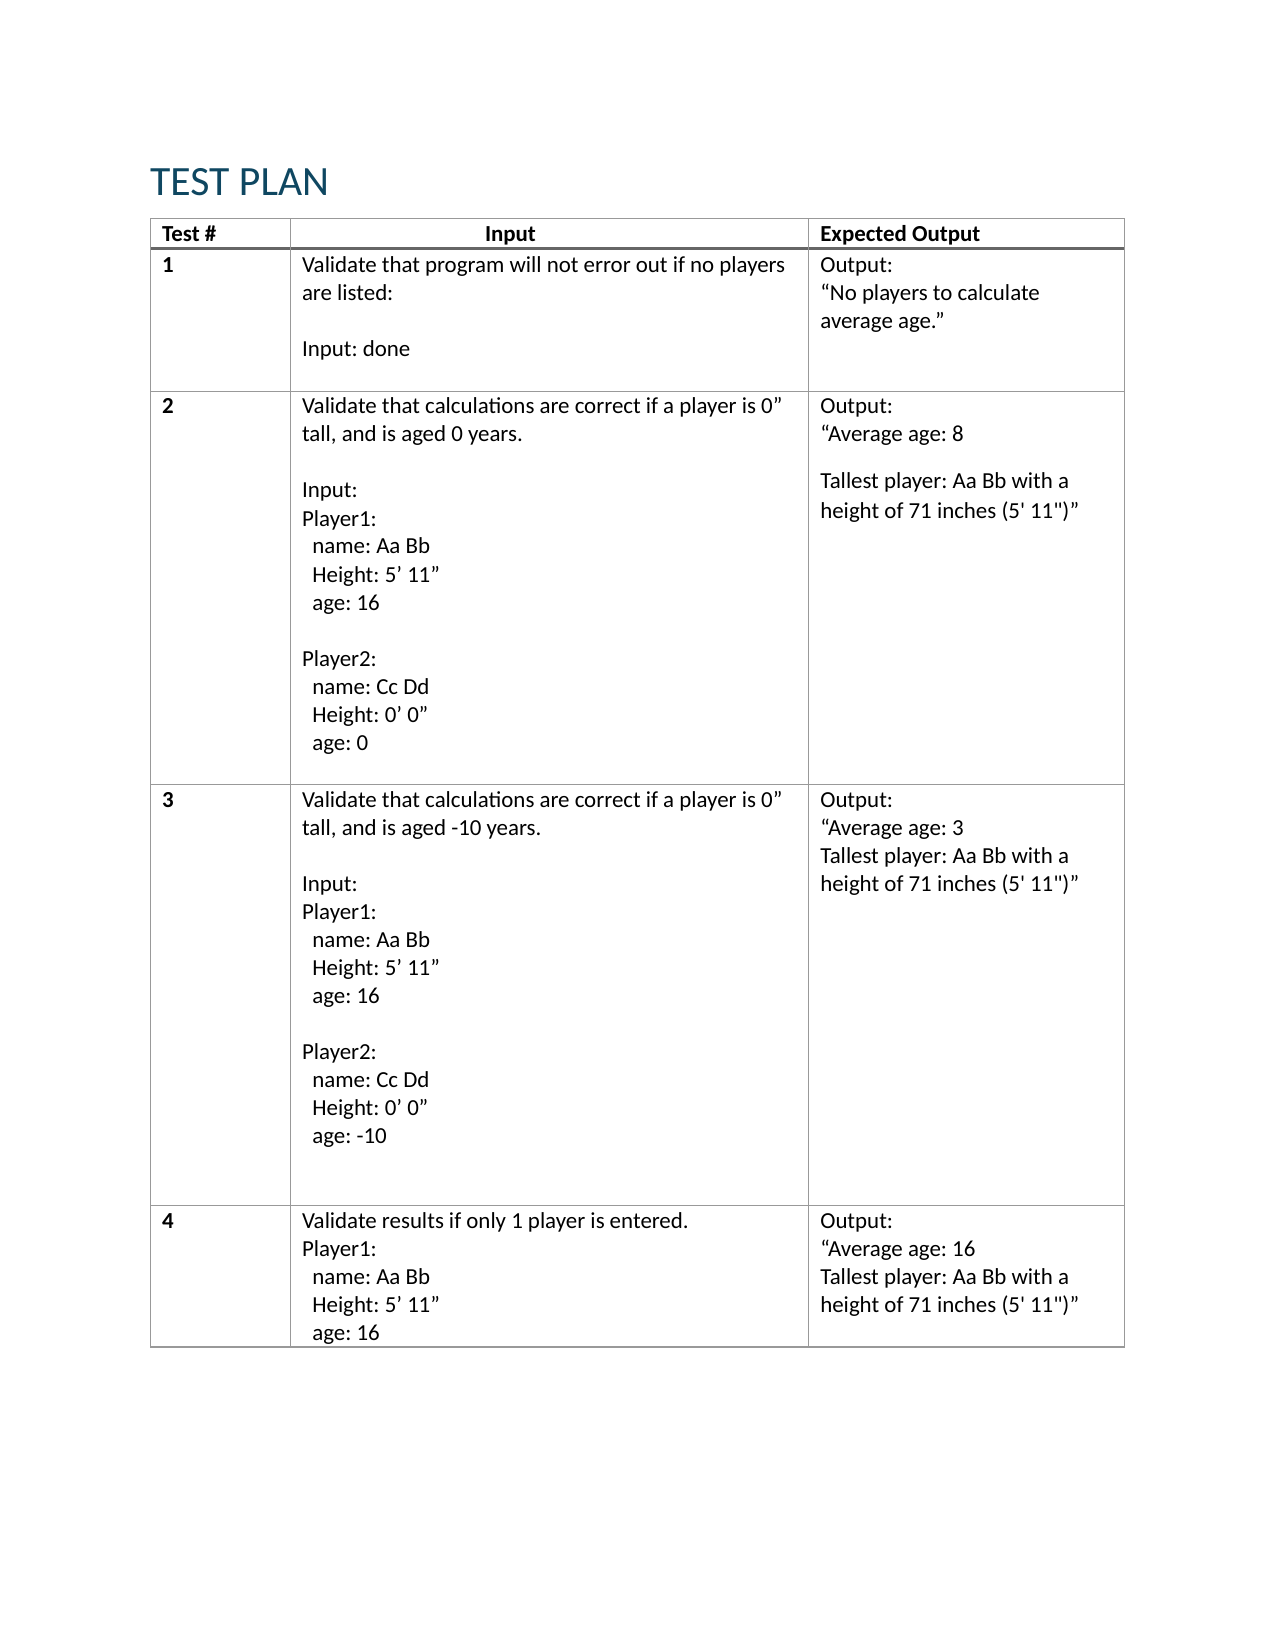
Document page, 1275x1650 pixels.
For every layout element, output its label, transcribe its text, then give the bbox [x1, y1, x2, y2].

table_cell Output: “Average age: 16 Tallest player: Aa Bb with a height of 71 inches (5' 11")” [809, 1206, 1124, 1346]
table_cell 2 [151, 392, 290, 784]
table_cell Validate that program will not error out if no players are listed: Input: done [291, 250, 808, 391]
table_cell Validate that calculations are correct if a player is 0” tall, and is aged 0 years. Input: Player1: name: Aa Bb Height: 5’ 11” age: 16 Player2: name: Cc Dd Height: 0’ 0” age: 0 [291, 392, 808, 784]
table_cell Output: “Average age: 3 Tallest player: Aa Bb with a height of 71 inches (5' 11")” [809, 785, 1124, 1205]
subtitle TEST PLAN [150, 155, 1125, 206]
table_cell Validate that calculations are correct if a player is 0” tall, and is aged -10 years. Input: Player1: name: Aa Bb Height: 5’ 11” age: 16 Player2: name: Cc Dd Height: 0’ 0” age: -10 [291, 785, 808, 1205]
table_cell 3 [151, 785, 290, 1205]
table_header Expected Output [809, 219, 1124, 247]
table_cell Validate results if only 1 player is entered. Player1: name: Aa Bb Height: 5’ 11” age: 16 [291, 1206, 808, 1346]
table_cell Output: “No players to calculate average age.” [809, 250, 1124, 391]
table_cell 1 [151, 250, 290, 391]
table_header Test # [151, 219, 290, 247]
table_header Input [291, 219, 808, 247]
table_cell 4 [151, 1206, 290, 1346]
table_cell Output: “Average age: 8 Tallest player: Aa Bb with a height of 71 inches (5' 11")” [809, 392, 1124, 784]
